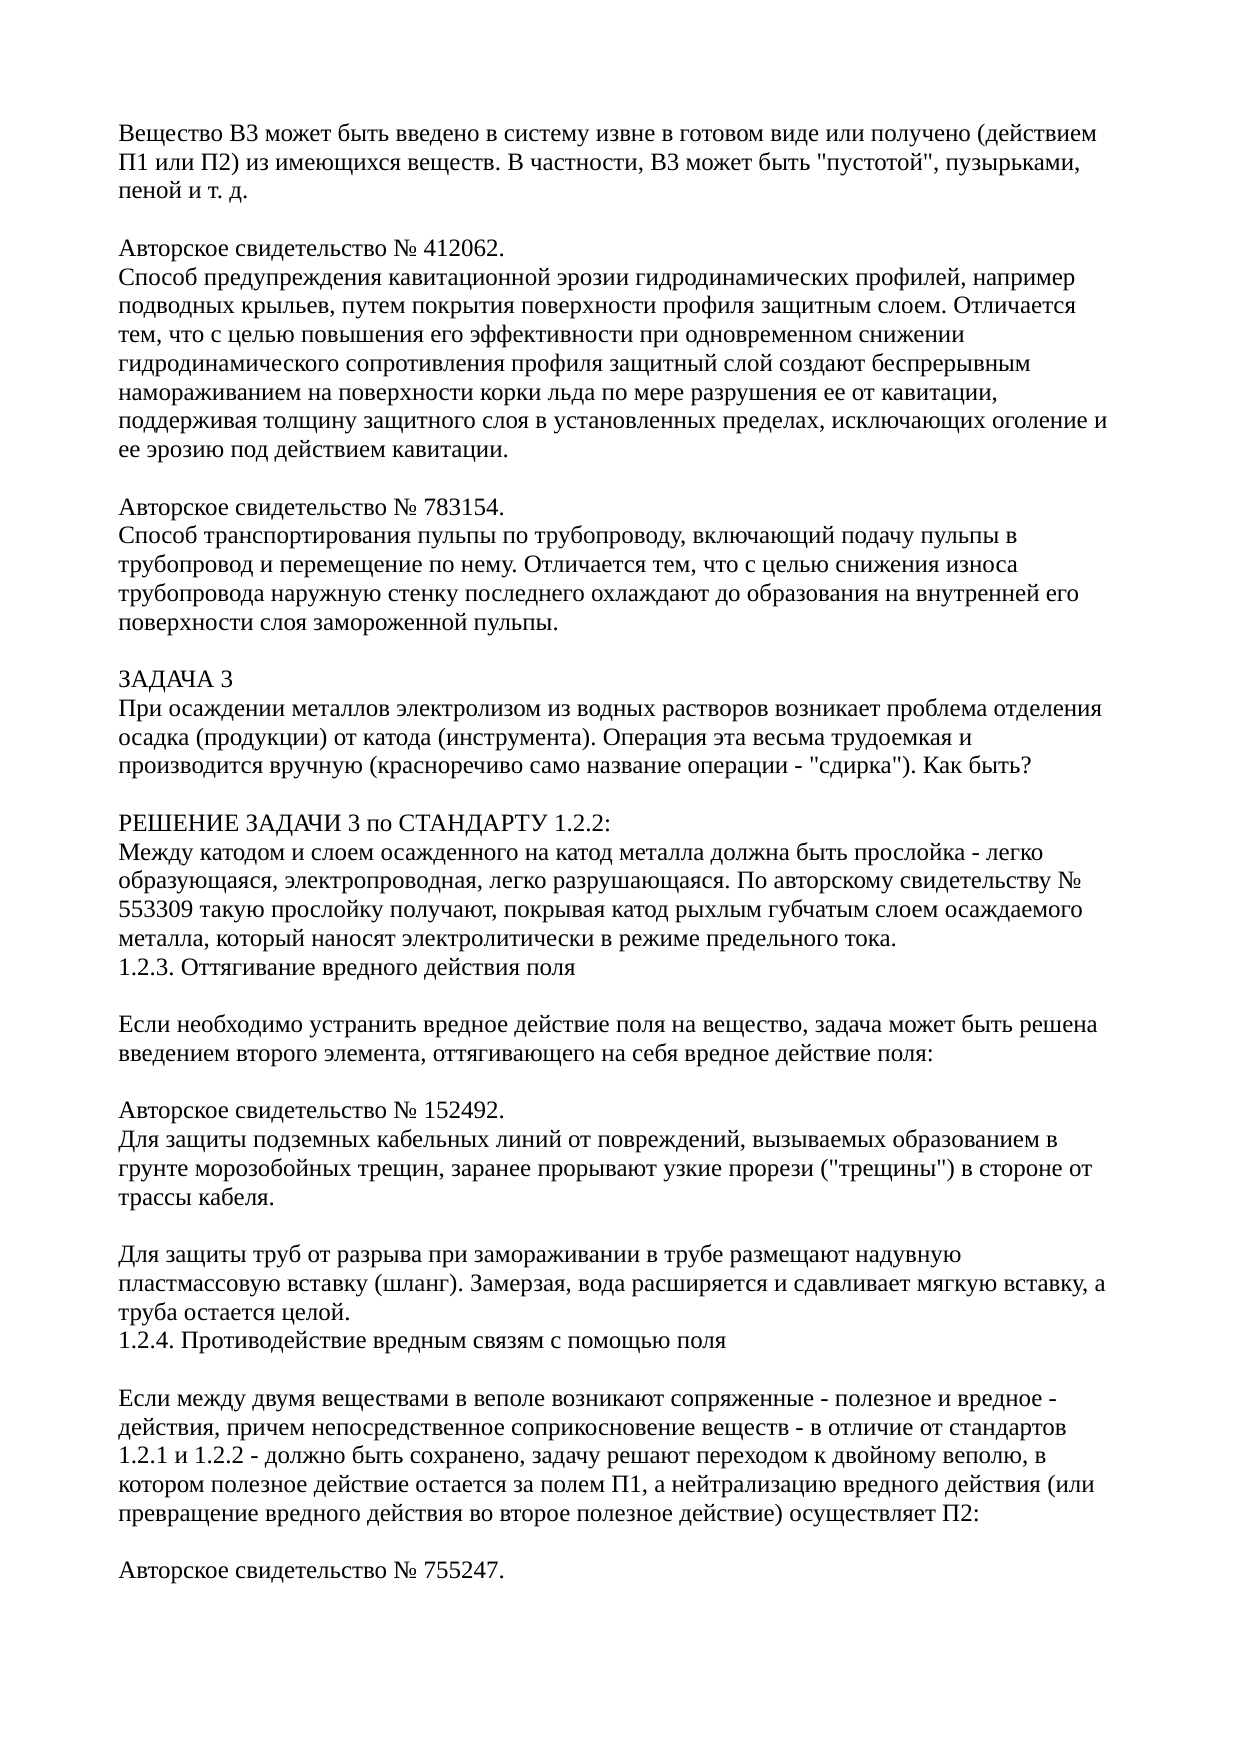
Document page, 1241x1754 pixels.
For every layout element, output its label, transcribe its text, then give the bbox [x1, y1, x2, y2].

text Если необходимо устранить вредное действие поля на вещество, задача может быть решена введением второго элемента, оттягивающего на себя вредное действие поля: [118, 1009, 1122, 1067]
text РЕШЕНИЕ ЗАДАЧИ 3 по СТАНДАРТУ 1.2.2: [118, 808, 1122, 837]
text Авторское свидетельство № 152492. [118, 1096, 1122, 1124]
text Для защиты труб от разрыва при замораживании в трубе размещают надувную пластмассовую вставку (шланг). Замерзая, вода расширяется и сдавливает мягкую вставку, а труба остается целой. [118, 1239, 1122, 1326]
text 1.2.4. Противодействие вредным связям с помощью поля [118, 1326, 1122, 1354]
text Способ предупреждения кавитационной эрозии гидродинамических профилей, например подводных крыльев, путем покрытия поверхности профиля защитным слоем. Отличается тем, что с целью повышения его эффективности при одновременном снижении гидродинамического сопротивления профиля защитный слой создают беспрерывным намораживанием на поверхности корки льда по мере разрушения ее от кавитации, поддерживая толщину защитного слоя в установленных пределах, исключающих оголение и ее эрозию под действием кавитации. [118, 262, 1122, 463]
text Авторское свидетельство № 783154. [118, 492, 1122, 521]
text Вещество В3 может быть введено в систему извне в готовом виде или получено (действием П1 или П2) из имеющихся веществ. В частности, В3 может быть "пустотой", пузырьками, пеной и т. д. [118, 118, 1122, 204]
text Способ транспортирования пульпы по трубопроводу, включающий подачу пульпы в трубопровод и перемещение по нему. Отличается тем, что с целью снижения износа трубопровода наружную стенку последнего охлаждают до образования на внутренней его поверхности слоя замороженной пульпы. [118, 521, 1122, 636]
text Авторское свидетельство № 755247. [118, 1556, 1122, 1584]
text Для защиты подземных кабельных линий от повреждений, вызываемых образованием в грунте морозобойных трещин, заранее прорывают узкие прорези ("трещины") в стороне от трассы кабеля. [118, 1124, 1122, 1211]
text Авторское свидетельство № 412062. [118, 233, 1122, 262]
text 1.2.3. Оттягивание вредного действия поля [118, 952, 1122, 981]
text При осаждении металлов электролизом из водных растворов возникает проблема отделения осадка (продукции) от катода (инструмента). Операция эта весьма трудоемкая и производится вручную (красноречиво само название операции - "сдирка"). Как быть? [118, 693, 1122, 779]
text Между катодом и слоем осажденного на катод металла должна быть прослойка - легко образующаяся, электропроводная, легко разрушающаяся. По авторскому свидетельству № 553309 такую прослойку получают, покрывая катод рыхлым губчатым слоем осаждаемого металла, который наносят электролитически в режиме предельного тока. [118, 837, 1122, 952]
text ЗАДАЧА 3 [118, 664, 1122, 693]
text Если между двумя веществами в веполе возникают сопряженные - полезное и вредное - действия, причем непосредственное соприкосновение веществ - в отличие от стандартов 1.2.1 и 1.2.2 - должно быть сохранено, задачу решают переходом к двойному веполю, в котором полезное действие остается за полем П1, а нейтрализацию вредного действия (или превращение вредного действия во второе полезное действие) осуществляет П2: [118, 1383, 1122, 1527]
